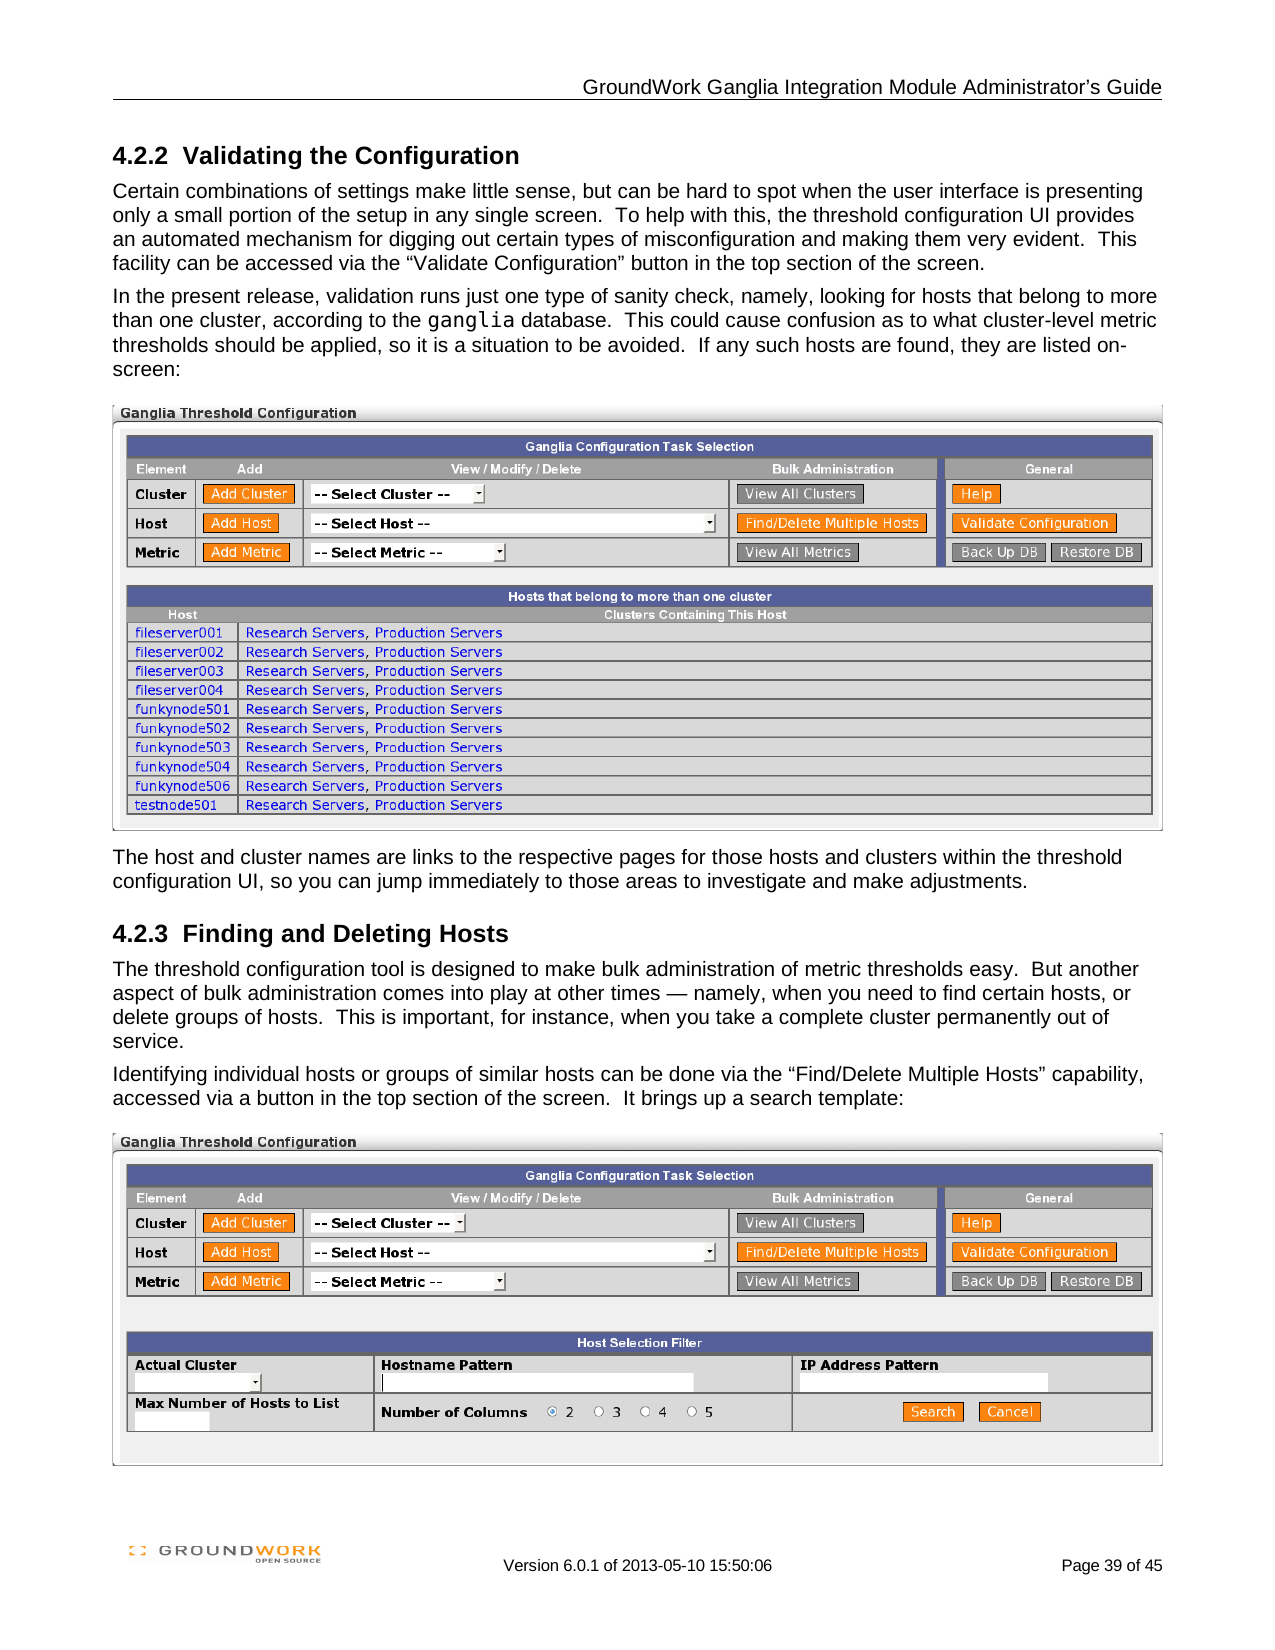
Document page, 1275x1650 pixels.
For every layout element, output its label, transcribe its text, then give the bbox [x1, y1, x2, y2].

text The threshold configuration tool is designed to make bulk administration of metric thresholds easy. But another aspect of bulk administration comes into play at other times — namely, when you need to find certain hosts, or delete groups of hosts. This is important, for instance, when you take a complete cluster permanently out of service. [112, 956, 1162, 1053]
text [112, 390, 1162, 405]
picture [112, 405, 1163, 831]
text The host and cluster names are links to the respective pages for those hosts and clusters within the threshold configuration UI, so you can jump immediately to those areas to investigate and make adjustments. [112, 831, 1162, 893]
picture [112, 1133, 1163, 1466]
picture [129, 1546, 321, 1563]
subtitle Validating the Configuration [112, 141, 1162, 170]
text In the present release, validation runs just one type of sanity check, namely, looking for hosts that belong to more than one cluster, according to the ganglia database. This could cause confusion as to what cluster-level metric thresholds should be applied, so it is a situation to be avoided. If any such hosts are found, they are listed on-screen: [112, 284, 1162, 381]
text Identifying individual hosts or groups of similar hosts can be done via the “Find/Delete Multiple Hosts” capability, accessed via a button in the top section of the screen. It brings up a search template: [112, 1062, 1162, 1110]
text Certain combinations of settings make little sense, but can be hard to spot when the user interface is presenting only a small portion of the setup in any single screen. To help with this, the threshold configuration UI provides an automated mechanism for digging out certain types of misconfiguration and making them very evident. This facility can be accessed via the “Validate Configuration” button in the top section of the screen. [112, 179, 1162, 275]
subtitle Finding and Deleting Hosts [112, 918, 1162, 947]
